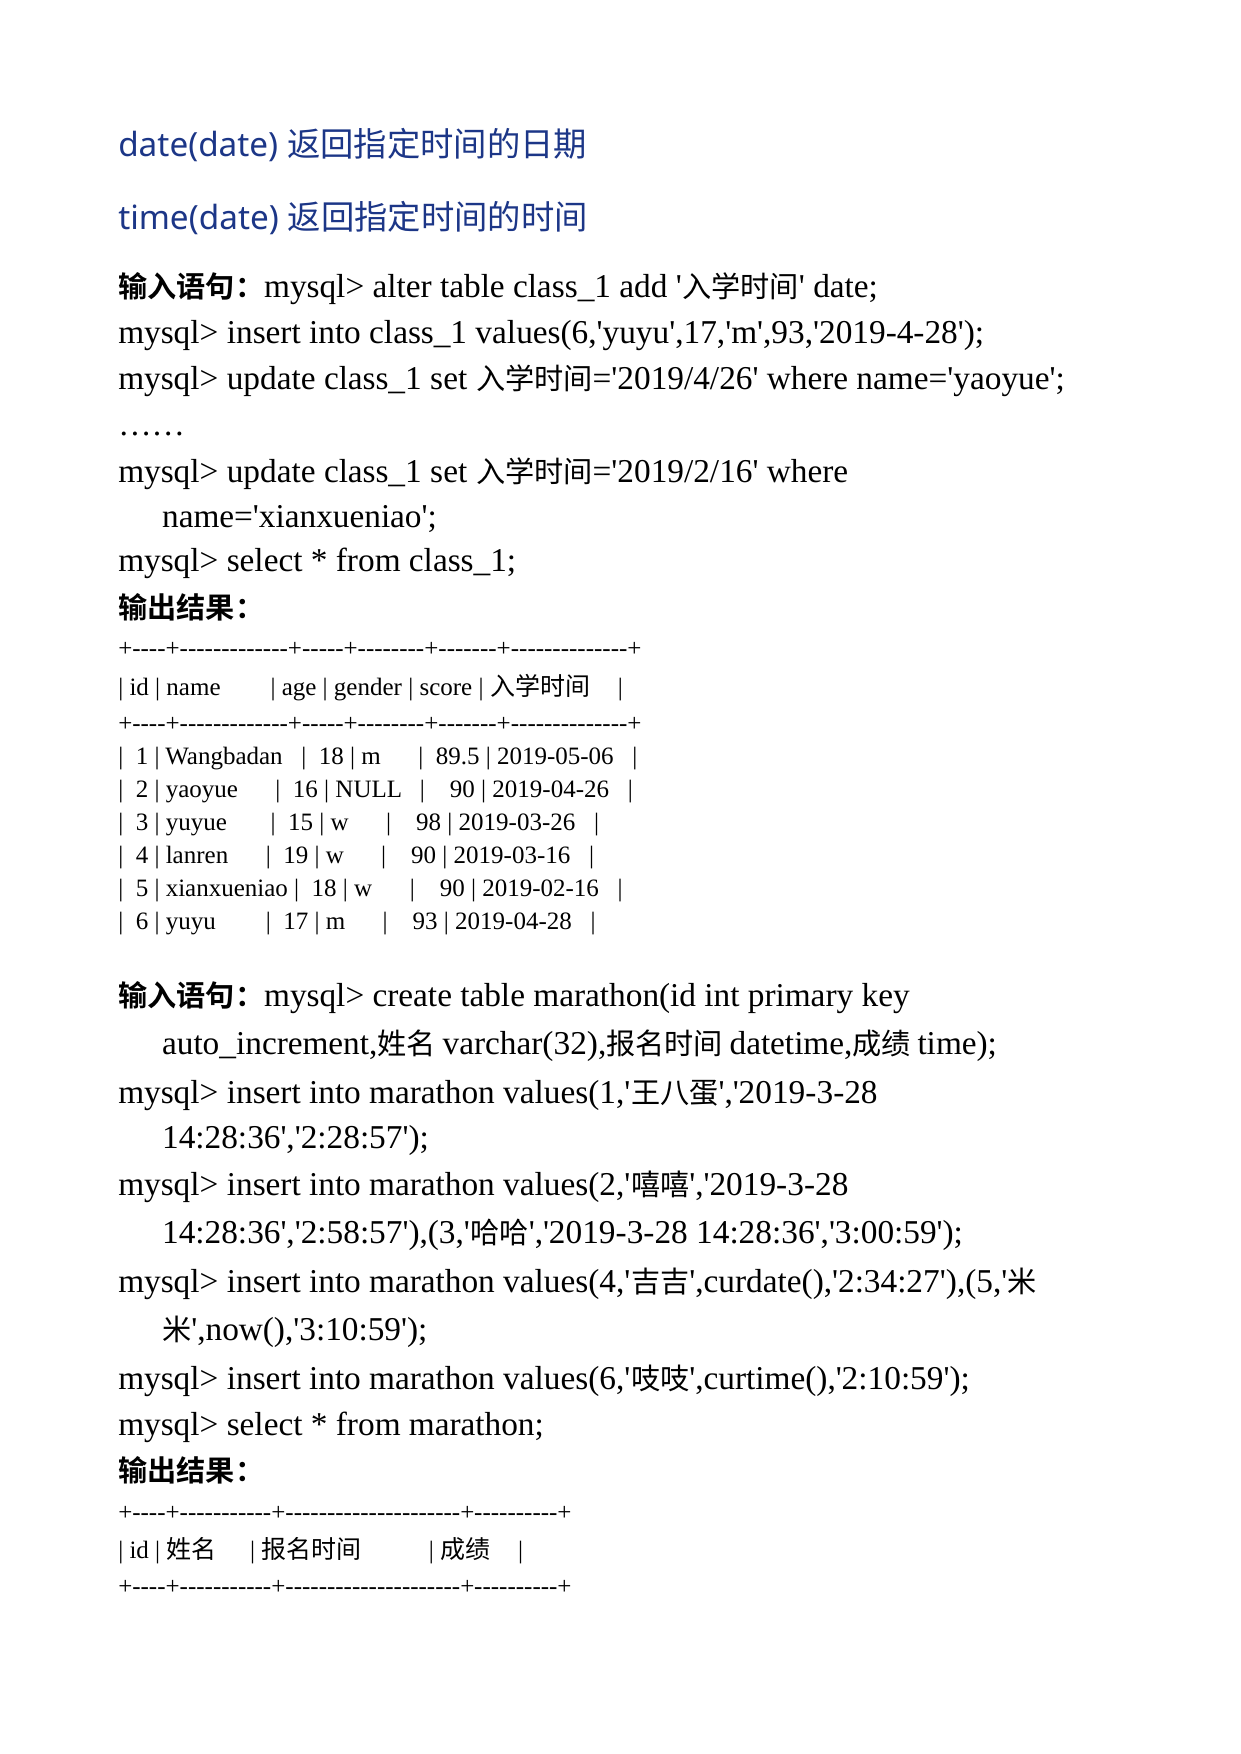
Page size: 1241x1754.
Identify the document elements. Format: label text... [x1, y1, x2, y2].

text time(date) 返回指定时间的时间 [118, 191, 1122, 239]
text +----+-----------+---------------------+----------+ [118, 1571, 1122, 1600]
text mysql> select * from marathon; [118, 1404, 1122, 1442]
text mysql> select * from class_1; [118, 541, 1122, 579]
text …… [118, 404, 1122, 443]
text date(date) 返回指定时间的日期 [118, 118, 1122, 167]
text mysql> update class_1 set 入学时间='2019/4/26' where name='yaoyue'; [118, 356, 1122, 398]
text | 6 | yuyu | 17 | m | 93 | 2019-04-28 | [118, 906, 1122, 935]
text mysql> insert into marathon values(1,'王八蛋','2019-3-28 14:28:36','2:28:57'); [118, 1069, 1122, 1156]
text mysql> insert into class_1 values(6,'yuyu',17,'m',93,'2019-4-28'); [118, 312, 1122, 350]
text | 3 | yuyue | 15 | w | 98 | 2019-03-26 | [118, 807, 1122, 836]
text mysql> update class_1 set 入学时间='2019/2/16' where name='xianxueniao'; [118, 448, 1122, 535]
text +----+-------------+-----+--------+-------+--------------+ [118, 633, 1122, 662]
text | 5 | xianxueniao | 18 | w | 90 | 2019-02-16 | [118, 873, 1122, 902]
text | id | name | age | gender | score | 入学时间 | [118, 666, 1122, 702]
text | id | 姓名 | 报名时间 | 成绩 | [118, 1529, 1122, 1566]
text | 4 | lanren | 19 | w | 90 | 2019-03-16 | [118, 840, 1122, 869]
text 输出结果： [118, 585, 1122, 627]
text | 2 | yaoyue | 16 | NULL | 90 | 2019-04-26 | [118, 774, 1122, 803]
text 输出结果： [118, 1448, 1122, 1490]
text +----+-----------+---------------------+----------+ [118, 1497, 1122, 1525]
text +----+-------------+-----+--------+-------+--------------+ [118, 708, 1122, 737]
text mysql> insert into marathon values(2,'嘻嘻','2019-3-28 14:28:36','2:58:57'),(3,'哈哈','2019-3-28 14:28:36','3:00:59'); [118, 1161, 1122, 1252]
text 输入语句：mysql> alter table class_1 add '入学时间' date; [118, 263, 1122, 306]
text mysql> insert into marathon values(6,'吱吱',curtime(),'2:10:59'); [118, 1355, 1122, 1398]
text 输入语句：mysql> create table marathon(id int primary key auto_increment,姓名 varchar(32),报名时间 datetime,成绩 time); [118, 972, 1122, 1063]
text mysql> insert into marathon values(4,'吉吉',curdate(),'2:34:27'),(5,'米 米',now(),'3:10:59'); [118, 1258, 1122, 1349]
text | 1 | Wangbadan | 18 | m | 89.5 | 2019-05-06 | [118, 741, 1122, 770]
